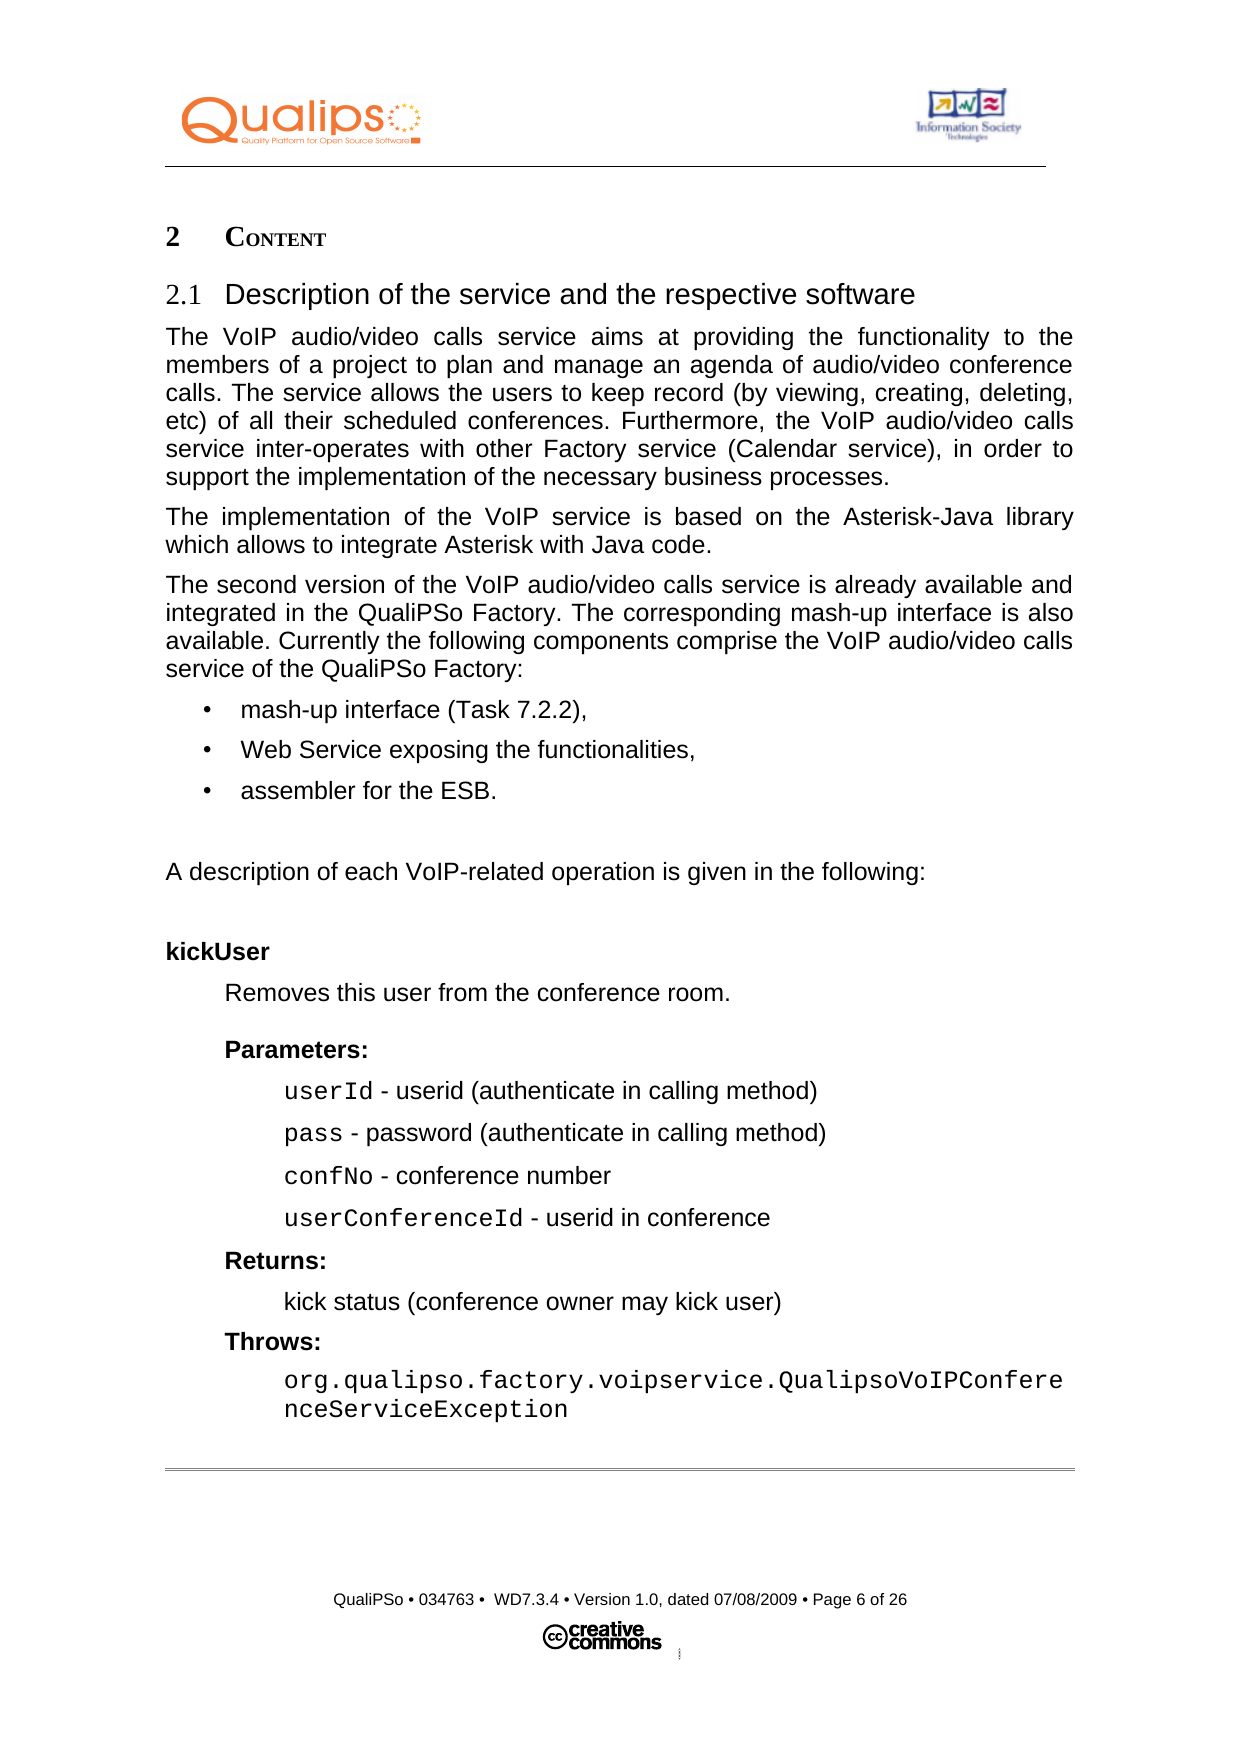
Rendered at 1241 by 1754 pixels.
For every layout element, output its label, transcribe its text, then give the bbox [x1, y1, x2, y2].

text The implementation of the VoIP service is based on the Asterisk-Java library which allows to integrate Asterisk with Java code. [165, 503, 1075, 559]
list org.qualipso.factory.voipservice.QualipsoVoIPConferenceServiceException [283, 1368, 1075, 1425]
text The second version of the VoIP audio/video calls service is already available and integrated in the QualiPSo Factory. The corresponding mash-up interface is also available. Currently the following components comprise the VoIP audio/video calls service of the QualiPSo Factory: [165, 571, 1075, 683]
list Removes this user from the conference room. [224, 979, 1075, 1007]
subtitle Content [165, 220, 1075, 253]
list assembler for the ESB. [203, 776, 1075, 804]
subtitle Throws: [224, 1328, 1075, 1356]
subtitle kickUser [165, 938, 1075, 966]
list pass - password (authenticate in calling method) [283, 1119, 1075, 1149]
list kick status (conference owner may kick user) [283, 1287, 1075, 1315]
subtitle Description of the service and the respective software [165, 278, 1075, 310]
list mash-up interface (Task 7.2.2), [203, 695, 1075, 723]
subtitle Parameters: [224, 1036, 1075, 1064]
list userId - userid (authenticate in calling method) [283, 1076, 1075, 1107]
subtitle Returns: [224, 1247, 1075, 1275]
text A description of each VoIP-related operation is given in the following: [165, 857, 1075, 885]
text The VoIP audio/video calls service aims at providing the functionality to the members of a project to plan and manage an agenda of audio/video conference calls. The service allows the users to keep record (by viewing, creating, deleting, etc) of all their scheduled conferences. Furthermore, the VoIP audio/video calls service inter-operates with other Factory service (Calendar service), in order to support the implementation of the necessary business processes. [165, 323, 1075, 490]
list Web Service exposing the functionalities, [203, 736, 1075, 764]
picture [902, 82, 1035, 146]
list userConferenceId - userid in conference [283, 1204, 1075, 1234]
list confNo - conference number [283, 1162, 1075, 1192]
picture [181, 91, 425, 146]
